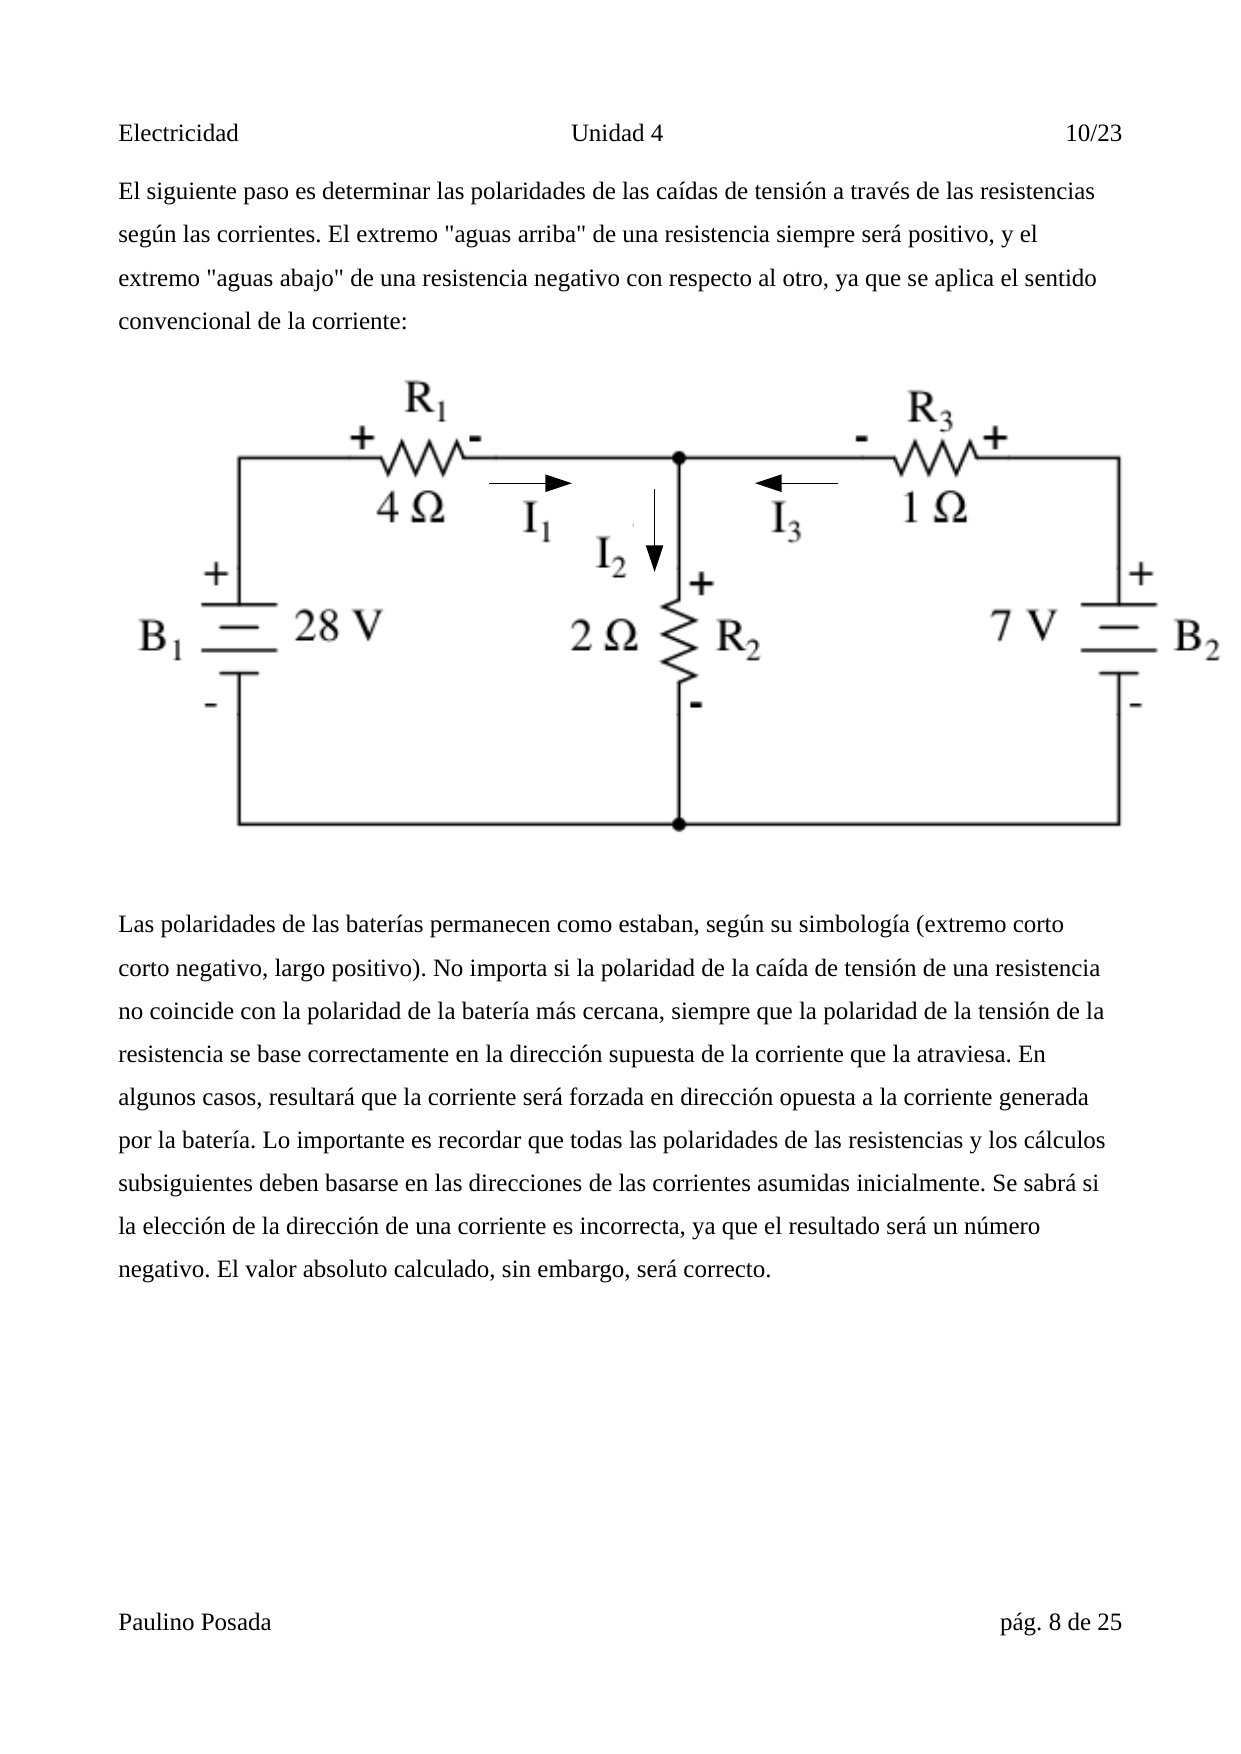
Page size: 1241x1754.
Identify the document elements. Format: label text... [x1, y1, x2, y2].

text El siguiente paso es determinar las polaridades de las caídas de tensión a través de las resistencias según las corrientes. El extremo "aguas arriba" de una resistencia siempre será positivo, y el extremo "aguas abajo" de una resistencia negativo con respecto al otro, ya que se aplica el sentido convencional de la corriente: [118, 176, 1122, 334]
picture [117, 363, 1241, 844]
text Las polaridades de las baterías permanecen como estaban, según su simbología (extremo corto [118, 909, 1122, 938]
text corto negativo, largo positivo). No importa si la polaridad de la caída de tensión de una resistencia no coincide con la polaridad de la batería más cercana, siempre que la polaridad de la tensión de la resistencia se base correctamente en la dirección supuesta de la corriente que la atraviesa. En algunos casos, resultará que la corriente será forzada en dirección opuesta a la corriente generada por la batería. Lo importante es recordar que todas las polaridades de las resistencias y los cálculos subsiguientes deben basarse en las direcciones de las corrientes asumidas inicialmente. Se sabrá si la elección de la dirección de una corriente es incorrecta, ya que el resultado será un número negativo. El valor absoluto calculado, sin embargo, será correcto. [118, 953, 1122, 1283]
